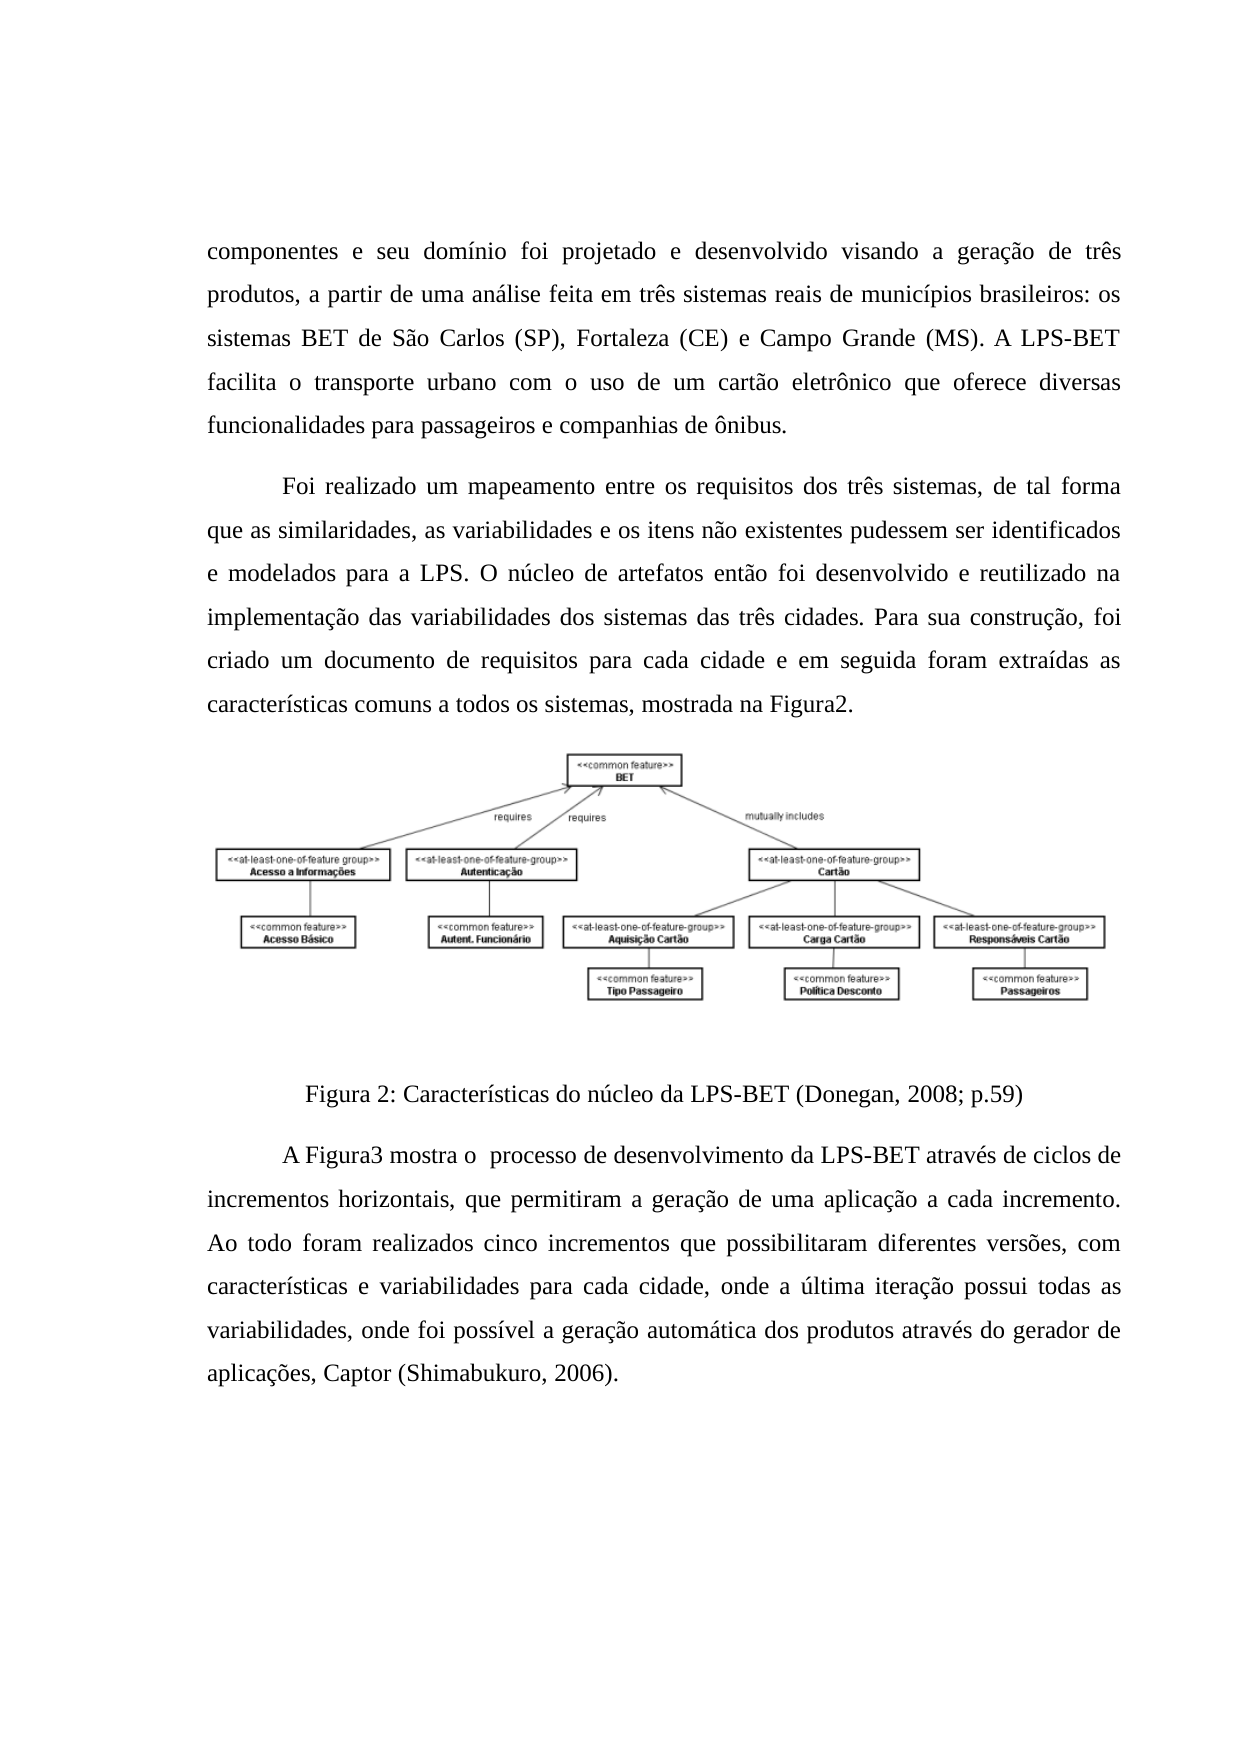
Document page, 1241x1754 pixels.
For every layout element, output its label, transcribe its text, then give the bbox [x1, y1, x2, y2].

picture [213, 750, 1107, 1002]
text A Figura3 mostra o processo de desenvolvimento da LPS-BET através de ciclos de incrementos horizontais, que permitiram a geração de uma aplicação a cada incremento. Ao todo foram realizados cinco incrementos que possibilitaram diferentes versões, com características e variabilidades para cada cidade, onde a última iteração possui todas as variabilidades, onde foi possível a geração automática dos produtos através do gerador de aplicações, Captor (Shimabukuro, 2006). [207, 1140, 1122, 1387]
text Foi realizado um mapeamento entre os requisitos dos três sistemas, de tal forma que as similaridades, as variabilidades e os itens não existentes pudessem ser identificados e modelados para a LPS. O núcleo de artefatos então foi desenvolvido e reutilizado na implementação das variabilidades dos sistemas das três cidades. Para sua construção, foi criado um documento de requisitos para cada cidade e em seguida foram extraídas as características comuns a todos os sistemas, mostrada na Figura2. [207, 471, 1122, 718]
text Figura 2: Características do núcleo da LPS-BET (Donegan, 2008; p.59) [207, 1079, 1122, 1108]
text componentes e seu domínio foi projetado e desenvolvido visando a geração de três produtos, a partir de uma análise feita em três sistemas reais de municípios brasileiros: os sistemas BET de São Carlos (SP), Fortaleza (CE) e Campo Grande (MS). A LPS-BET facilita o transporte urbano com o uso de um cartão eletrônico que oferece diversas funcionalidades para passageiros e companhias de ônibus. [207, 236, 1122, 439]
